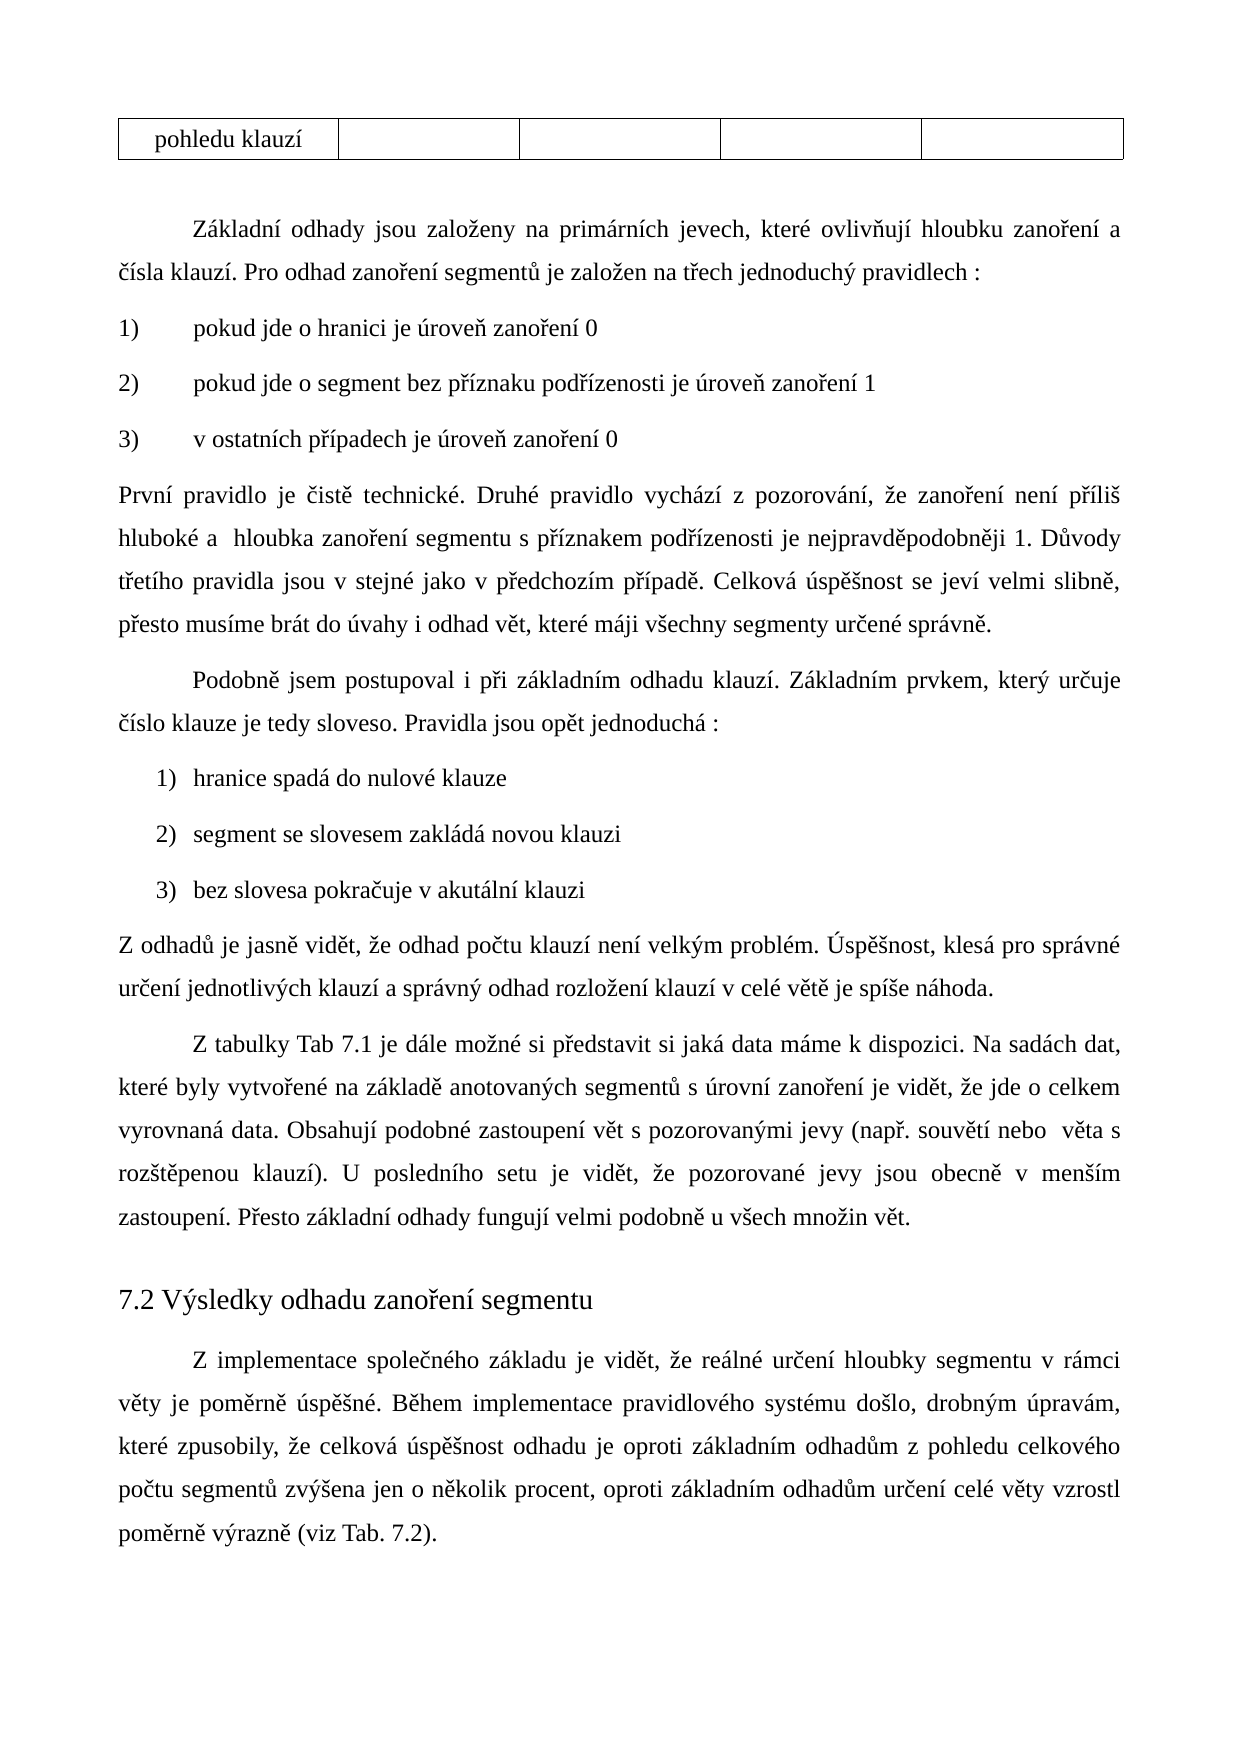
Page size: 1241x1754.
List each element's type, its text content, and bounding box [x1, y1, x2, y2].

table_cell 14,77% [922, 119, 1123, 158]
table_cell 12,54% [721, 119, 921, 158]
subtitle Výsledky odhadu zanoření segmentu [118, 1282, 1122, 1316]
list segment se slovesem zakládá novou klauzi [156, 819, 1122, 848]
list bez slovesa pokračuje v akutální klauzi [156, 875, 1122, 903]
list Z odhadů je jasně vidět, že odhad počtu klauzí není velkým problém. Úspěšnost, klesá pro správné určení jednotlivých klauzí a správný odhad rozložení klauzí v celé větě je spíše náhoda. [118, 930, 1122, 1002]
table_cell 10,00% [339, 119, 519, 158]
list pokud jde o hranici je úroveň zanoření 0 [118, 313, 1122, 342]
list První pravidlo je čistě technické. Druhé pravidlo vychází z pozorování, že zanoření není příliš hluboké a hloubka zanoření segmentu s příznakem podřízenosti je nejpravděpodobněji 1. Důvody třetího pravidla jsou v stejné jako v předchozím případě. Celková úspěšnost se jeví velmi slibně, přesto musíme brát do úvahy i odhad vět, které máji všechny segmenty určené správně. [118, 480, 1122, 638]
text Z implementace společného základu je vidět, že reálné určení hloubky segmentu v rámci věty je poměrně úspěšné. Během implementace pravidlového systému došlo, drobným úpravám, které zpusobily, že celková úspěšnost odhadu je oproti základním odhadům z pohledu celkového počtu segmentů zvýšena jen o několik procent, oproti základním odhadům určení celé věty vzrostl poměrně výrazně (viz Tab. 7.2). [118, 1345, 1122, 1546]
text Z tabulky Tab 7.1 je dále možné si představit si jaká data máme k dispozici. Na sadách dat, které byly vytvořené na základě anotovaných segmentů s úrovní zanoření je vidět, že jde o celkem vyrovnaná data. Obsahují podobné zastoupení vět s pozorovanými jevy (např. souvětí nebo věta s rozštěpenou klauzí). U posledního setu je vidět, že pozorované jevy jsou obecně v menším zastoupení. Přesto základní odhady fungují velmi podobně u všech množin vět. [118, 1029, 1122, 1230]
table_cell pohledu klauzí [119, 119, 338, 158]
text Podobně jsem postupoval i při základním odhadu klauzí. Základním prvkem, který určuje číslo klauze je tedy sloveso. Pravidla jsou opět jednoduchá : [118, 665, 1122, 737]
list v ostatních případech je úroveň zanoření 0 [118, 424, 1122, 453]
list hranice spadá do nulové klauze [156, 763, 1122, 792]
text Základní odhady jsou založeny na primárních jevech, které ovlivňují hloubku zanoření a čísla klauzí. Pro odhad zanoření segmentů je založen na třech jednoduchý pravidlech : [118, 214, 1122, 286]
table_cell 10,40% [520, 119, 720, 158]
list pokud jde o segment bez příznaku podřízenosti je úroveň zanoření 1 [118, 368, 1122, 397]
